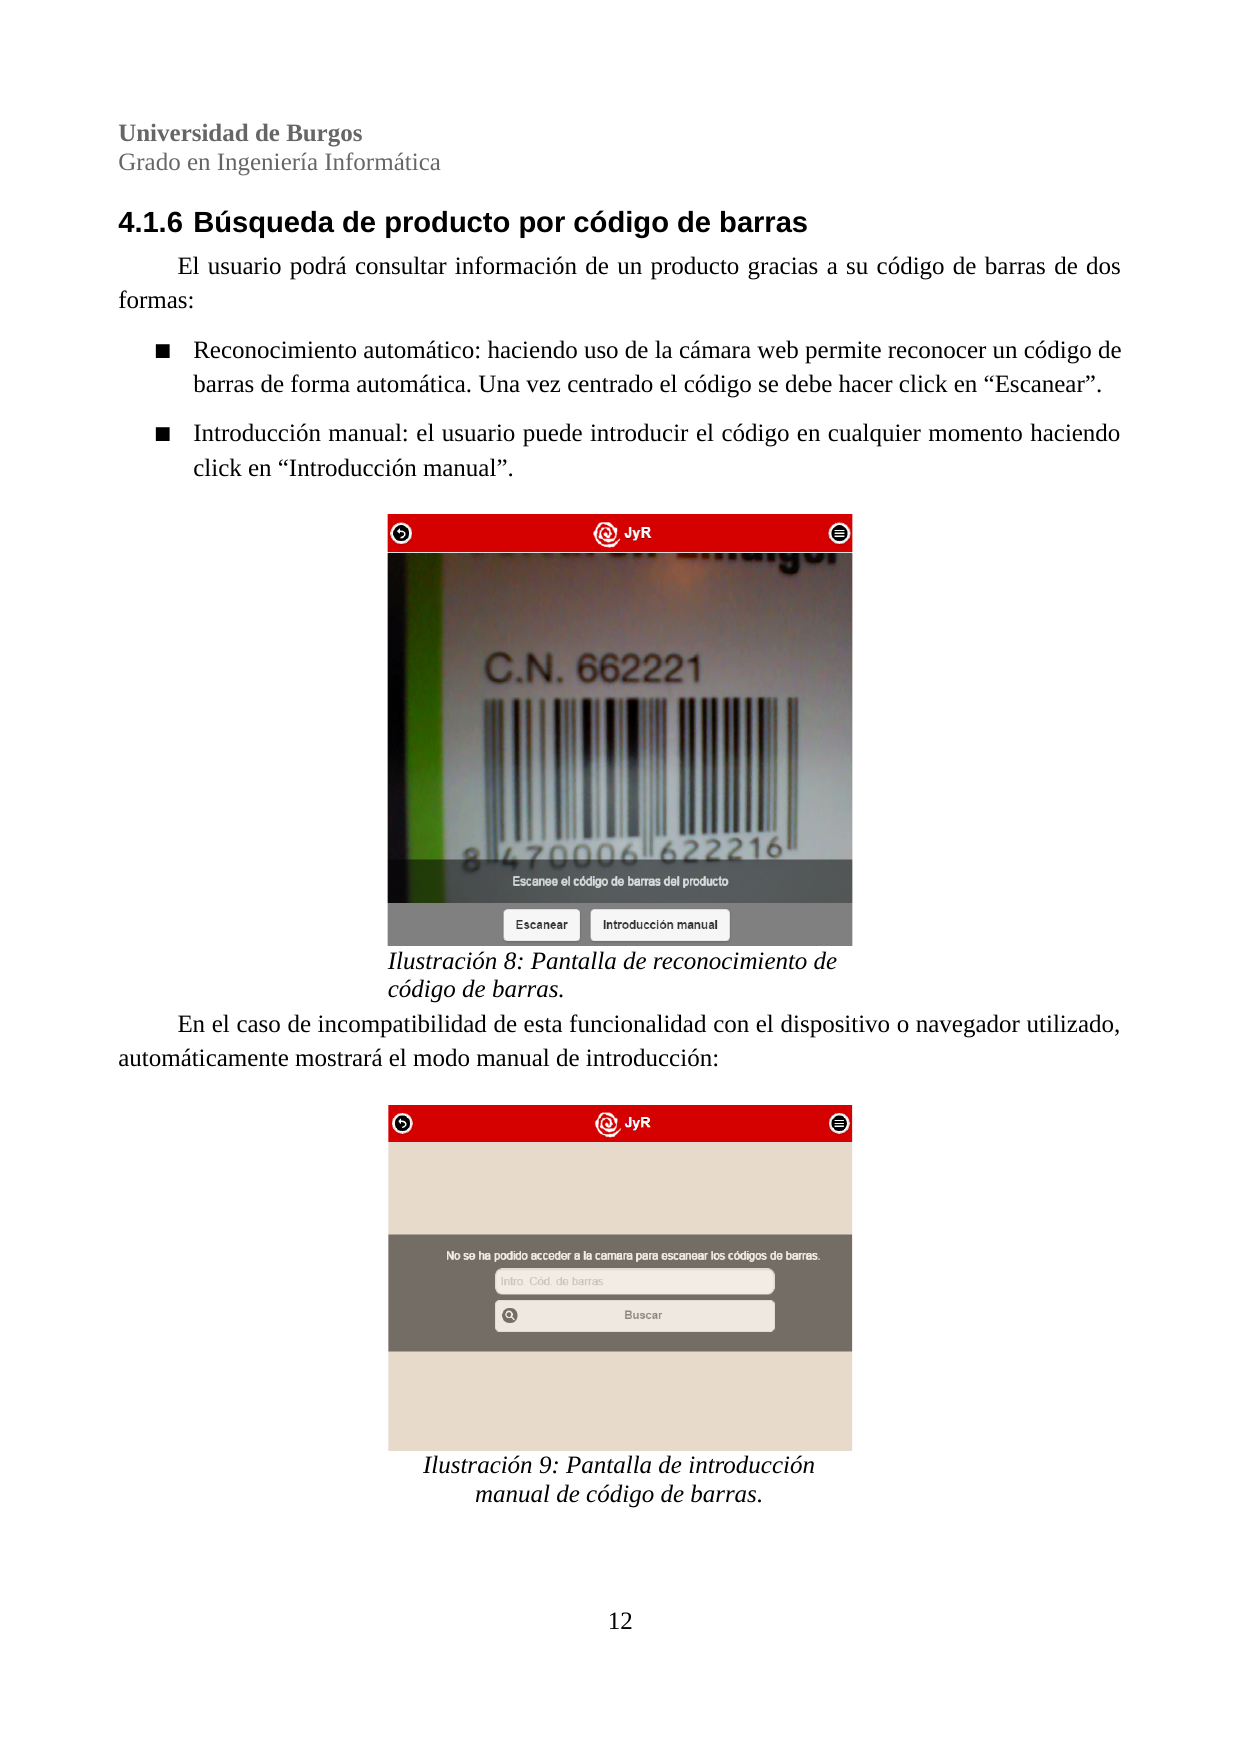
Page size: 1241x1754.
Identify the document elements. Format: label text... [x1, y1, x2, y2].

list Reconocimiento automático: haciendo uso de la cámara web permite reconocer un código de barras de forma automática. Una vez centrado el código se debe hacer click en “Escanear”. [156, 335, 1122, 398]
picture [388, 1105, 853, 1451]
text Ilustración 8: Pantalla de reconocimiento de código de barras. [388, 946, 853, 1003]
subtitle Búsqueda de producto por código de barras [118, 205, 1122, 239]
text El usuario podrá consultar información de un producto gracias a su código de barras de dos formas: [118, 251, 1122, 314]
text Ilustración 9: Pantalla de introducción manual de código de barras. [388, 1451, 852, 1508]
text En el caso de incompatibilidad de esta funcionalidad con el dispositivo o navegador utilizado, automáticamente mostrará el modo manual de introducción: [118, 502, 1122, 1072]
picture [387, 514, 853, 946]
list Introducción manual: el usuario puede introducir el código en cualquier momento haciendo click en “Introducción manual”. [156, 418, 1122, 481]
